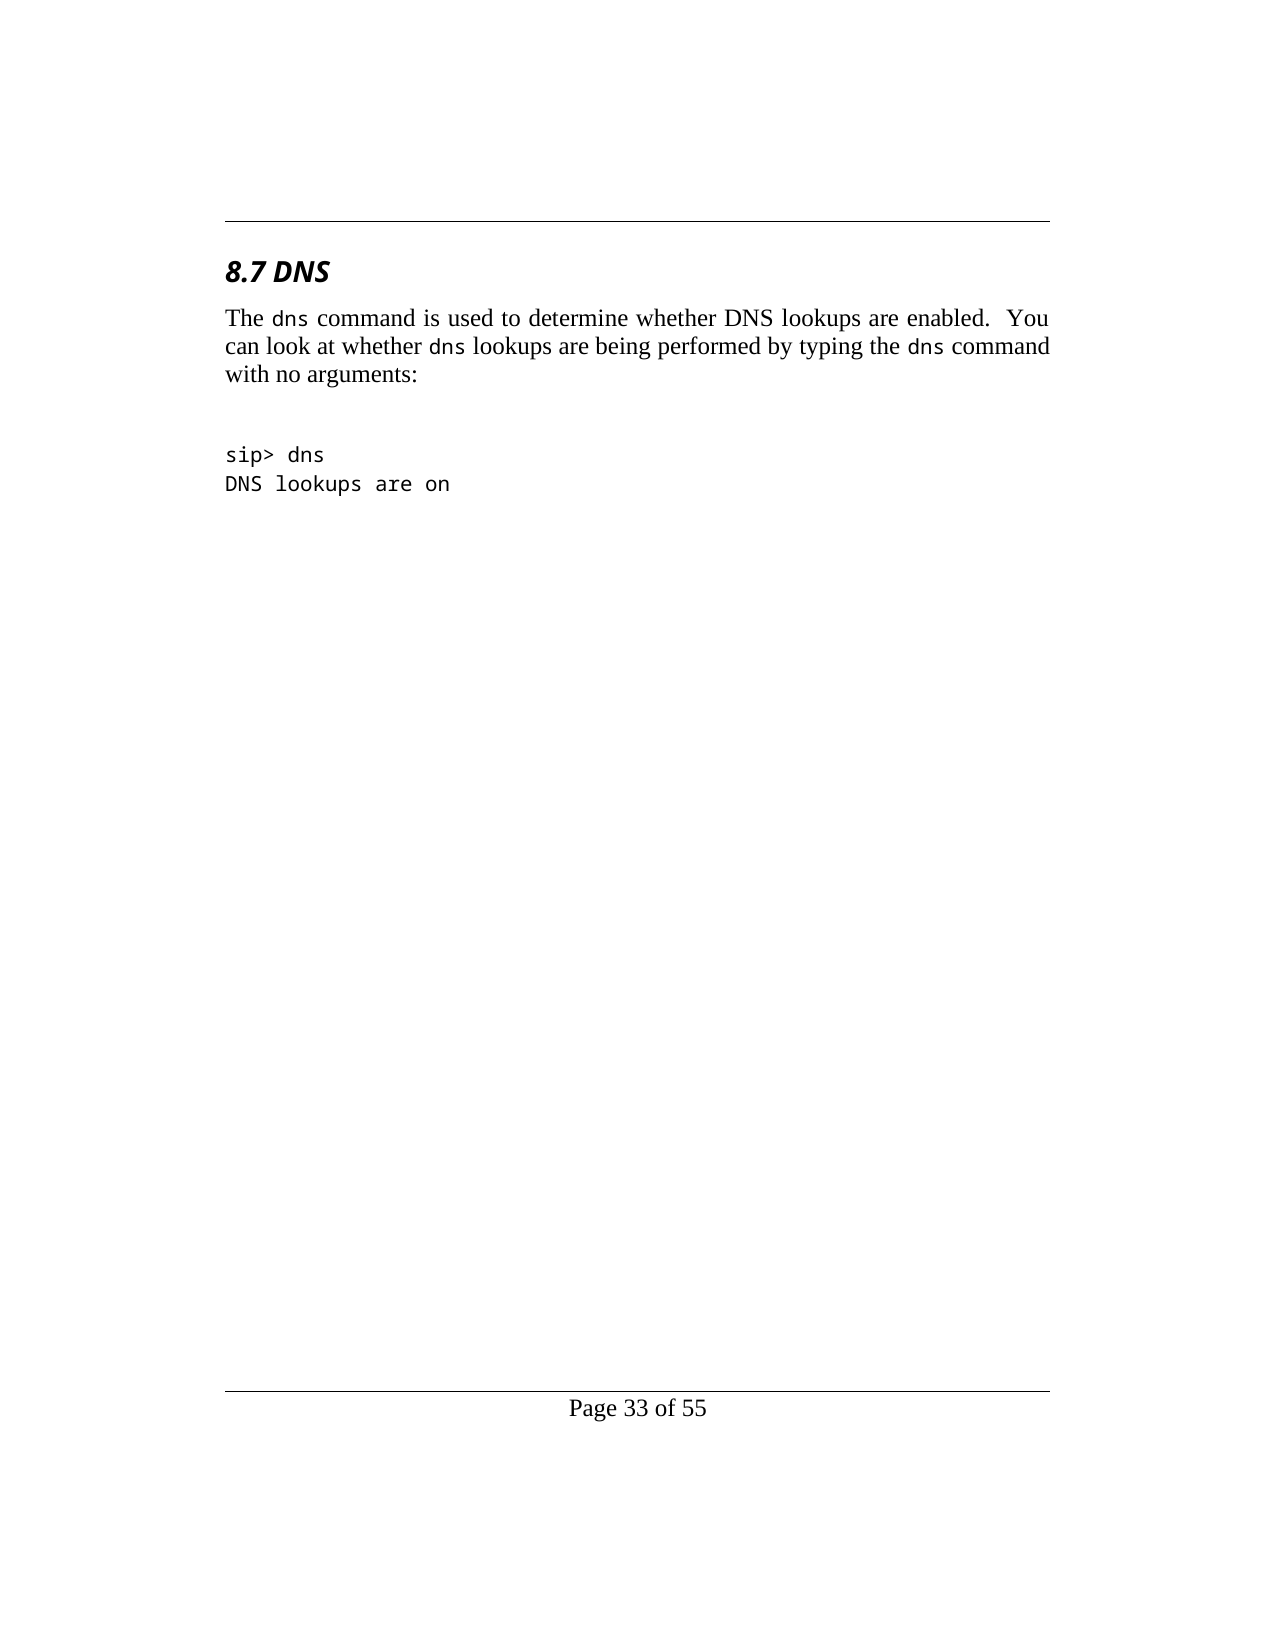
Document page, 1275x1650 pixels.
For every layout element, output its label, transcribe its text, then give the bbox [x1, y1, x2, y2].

text DNS lookups are on [225, 469, 1050, 497]
text sip> dns [225, 441, 1050, 469]
subtitle DNS [225, 251, 1050, 291]
text The dns command is used to determine whether DNS lookups are enabled. You can look at whether dns lookups are being performed by typing the dns command with no arguments: [225, 304, 1050, 388]
